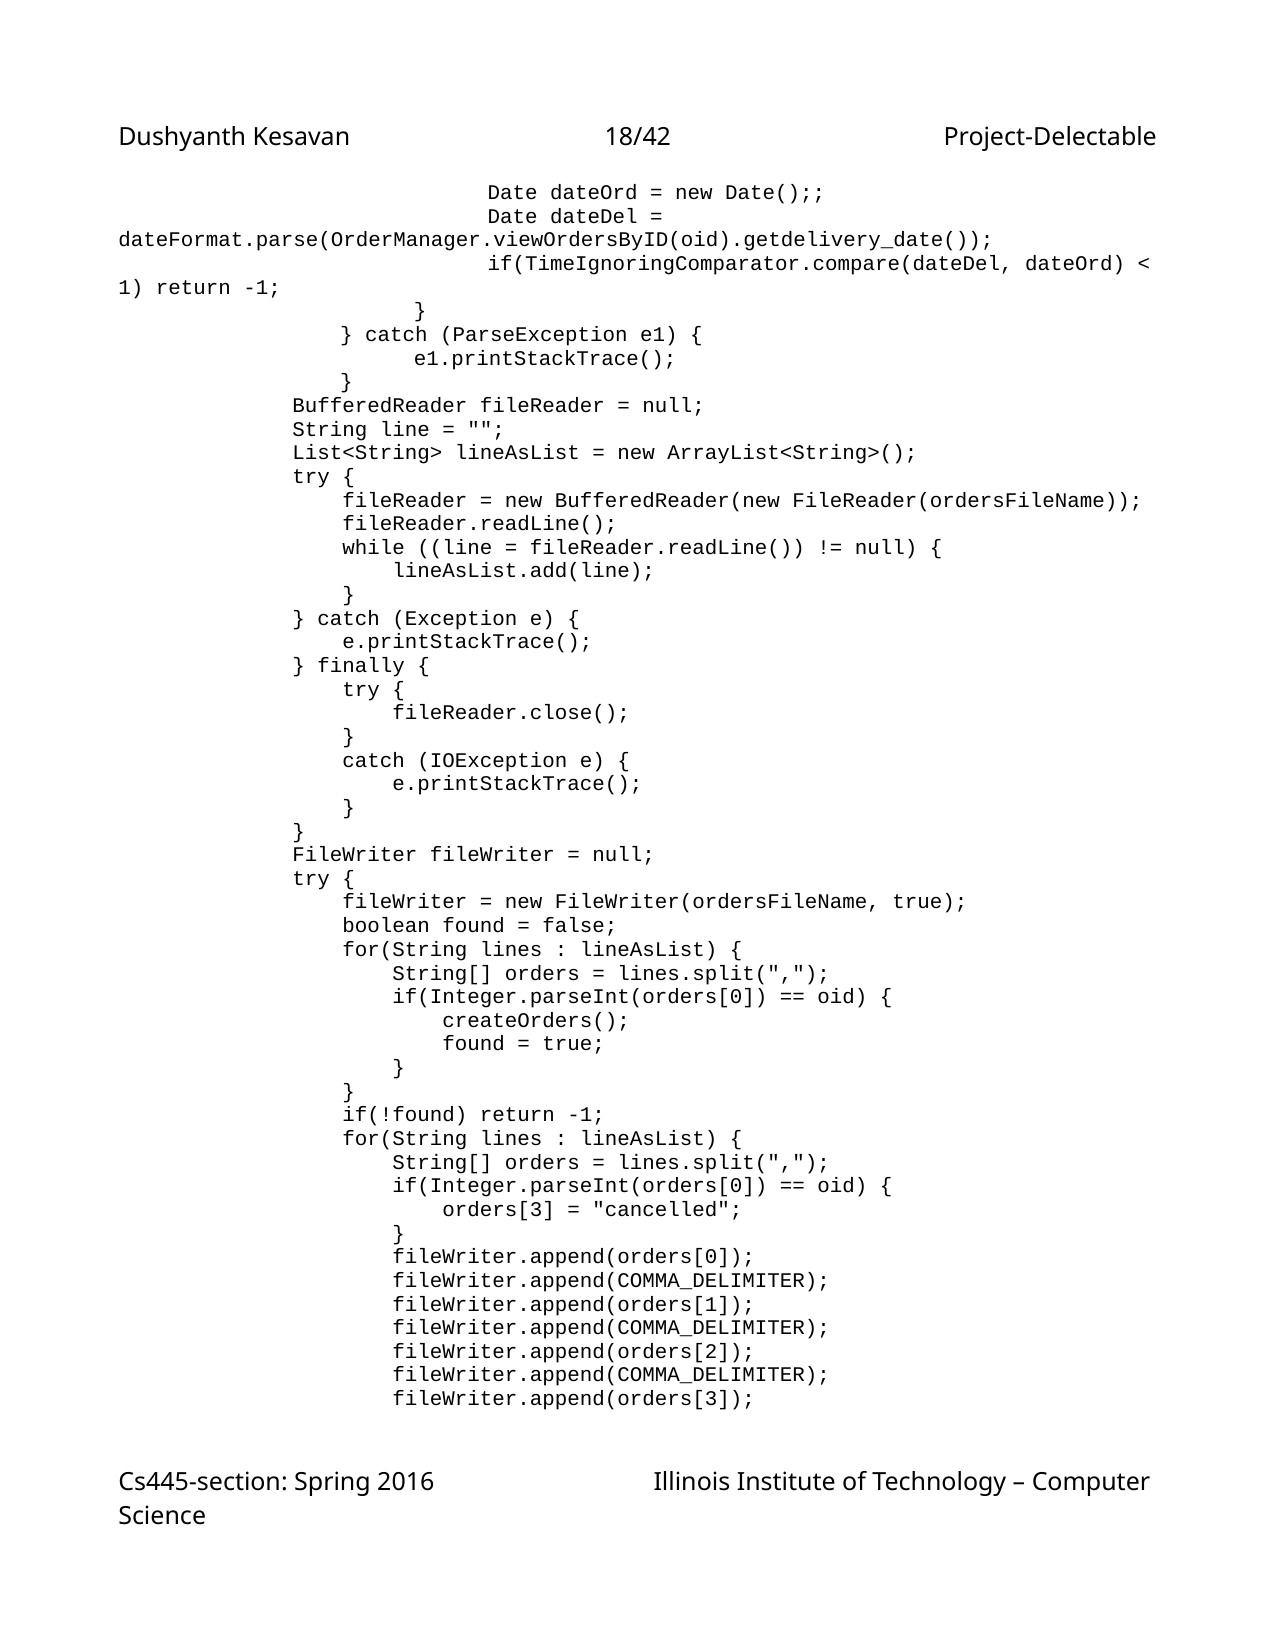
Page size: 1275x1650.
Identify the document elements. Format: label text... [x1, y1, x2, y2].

text } [118, 300, 1157, 324]
text } [118, 797, 1157, 821]
text orders[3] = "cancelled"; [118, 1199, 1157, 1223]
text found = true; [118, 1033, 1157, 1057]
text String[] orders = lines.split(","); [118, 1152, 1157, 1175]
text FileWriter fileWriter = null; [118, 844, 1157, 868]
text fileReader.readLine(); [118, 513, 1157, 537]
text } [118, 1057, 1157, 1081]
text } [118, 1081, 1157, 1104]
text } catch (Exception e) { [118, 608, 1157, 631]
text e1.printStackTrace(); [118, 348, 1157, 371]
text if(Integer.parseInt(orders[0]) == oid) { [118, 986, 1157, 1010]
text try { [118, 868, 1157, 892]
text fileWriter.append(orders[3]); [118, 1388, 1157, 1412]
text List<String> lineAsList = new ArrayList<String>(); [118, 442, 1157, 466]
text fileWriter.append(orders[0]); [118, 1246, 1157, 1270]
text e.printStackTrace(); [118, 631, 1157, 655]
text String line = ""; [118, 419, 1157, 442]
text String[] orders = lines.split(","); [118, 962, 1157, 986]
text createOrders(); [118, 1010, 1157, 1033]
text try { [118, 679, 1157, 702]
text for(String lines : lineAsList) { [118, 939, 1157, 962]
text while ((line = fileReader.readLine()) != null) { [118, 537, 1157, 561]
text } finally { [118, 655, 1157, 679]
text fileReader = new BufferedReader(new FileReader(ordersFileName)); [118, 489, 1157, 513]
text if(!found) return -1; [118, 1104, 1157, 1128]
text fileWriter.append(COMMA_DELIMITER); [118, 1317, 1157, 1341]
text fileWriter = new FileWriter(ordersFileName, true); [118, 892, 1157, 915]
text for(String lines : lineAsList) { [118, 1128, 1157, 1152]
text } [118, 584, 1157, 608]
text fileWriter.append(orders[1]); [118, 1293, 1157, 1317]
text try { [118, 466, 1157, 489]
text fileWriter.append(COMMA_DELIMITER); [118, 1270, 1157, 1293]
text } [118, 1223, 1157, 1246]
text } [118, 821, 1157, 844]
text if(TimeIgnoringComparator.compare(dateDel, dateOrd) < 1) return -1; [118, 253, 1157, 300]
text fileReader.close(); [118, 702, 1157, 726]
text Date dateOrd = new Date();; [118, 182, 1157, 206]
text } [118, 371, 1157, 395]
text BufferedReader fileReader = null; [118, 395, 1157, 419]
text lineAsList.add(line); [118, 561, 1157, 584]
text catch (IOException e) { [118, 750, 1157, 773]
text if(Integer.parseInt(orders[0]) == oid) { [118, 1175, 1157, 1199]
text Date dateDel = dateFormat.parse(OrderManager.viewOrdersByID(oid).getdelivery_date()); [118, 206, 1157, 253]
text fileWriter.append(COMMA_DELIMITER); [118, 1364, 1157, 1388]
text boolean found = false; [118, 915, 1157, 939]
text fileWriter.append(orders[2]); [118, 1341, 1157, 1364]
text } catch (ParseException e1) { [118, 324, 1157, 348]
text } [118, 726, 1157, 750]
text e.printStackTrace(); [118, 773, 1157, 797]
